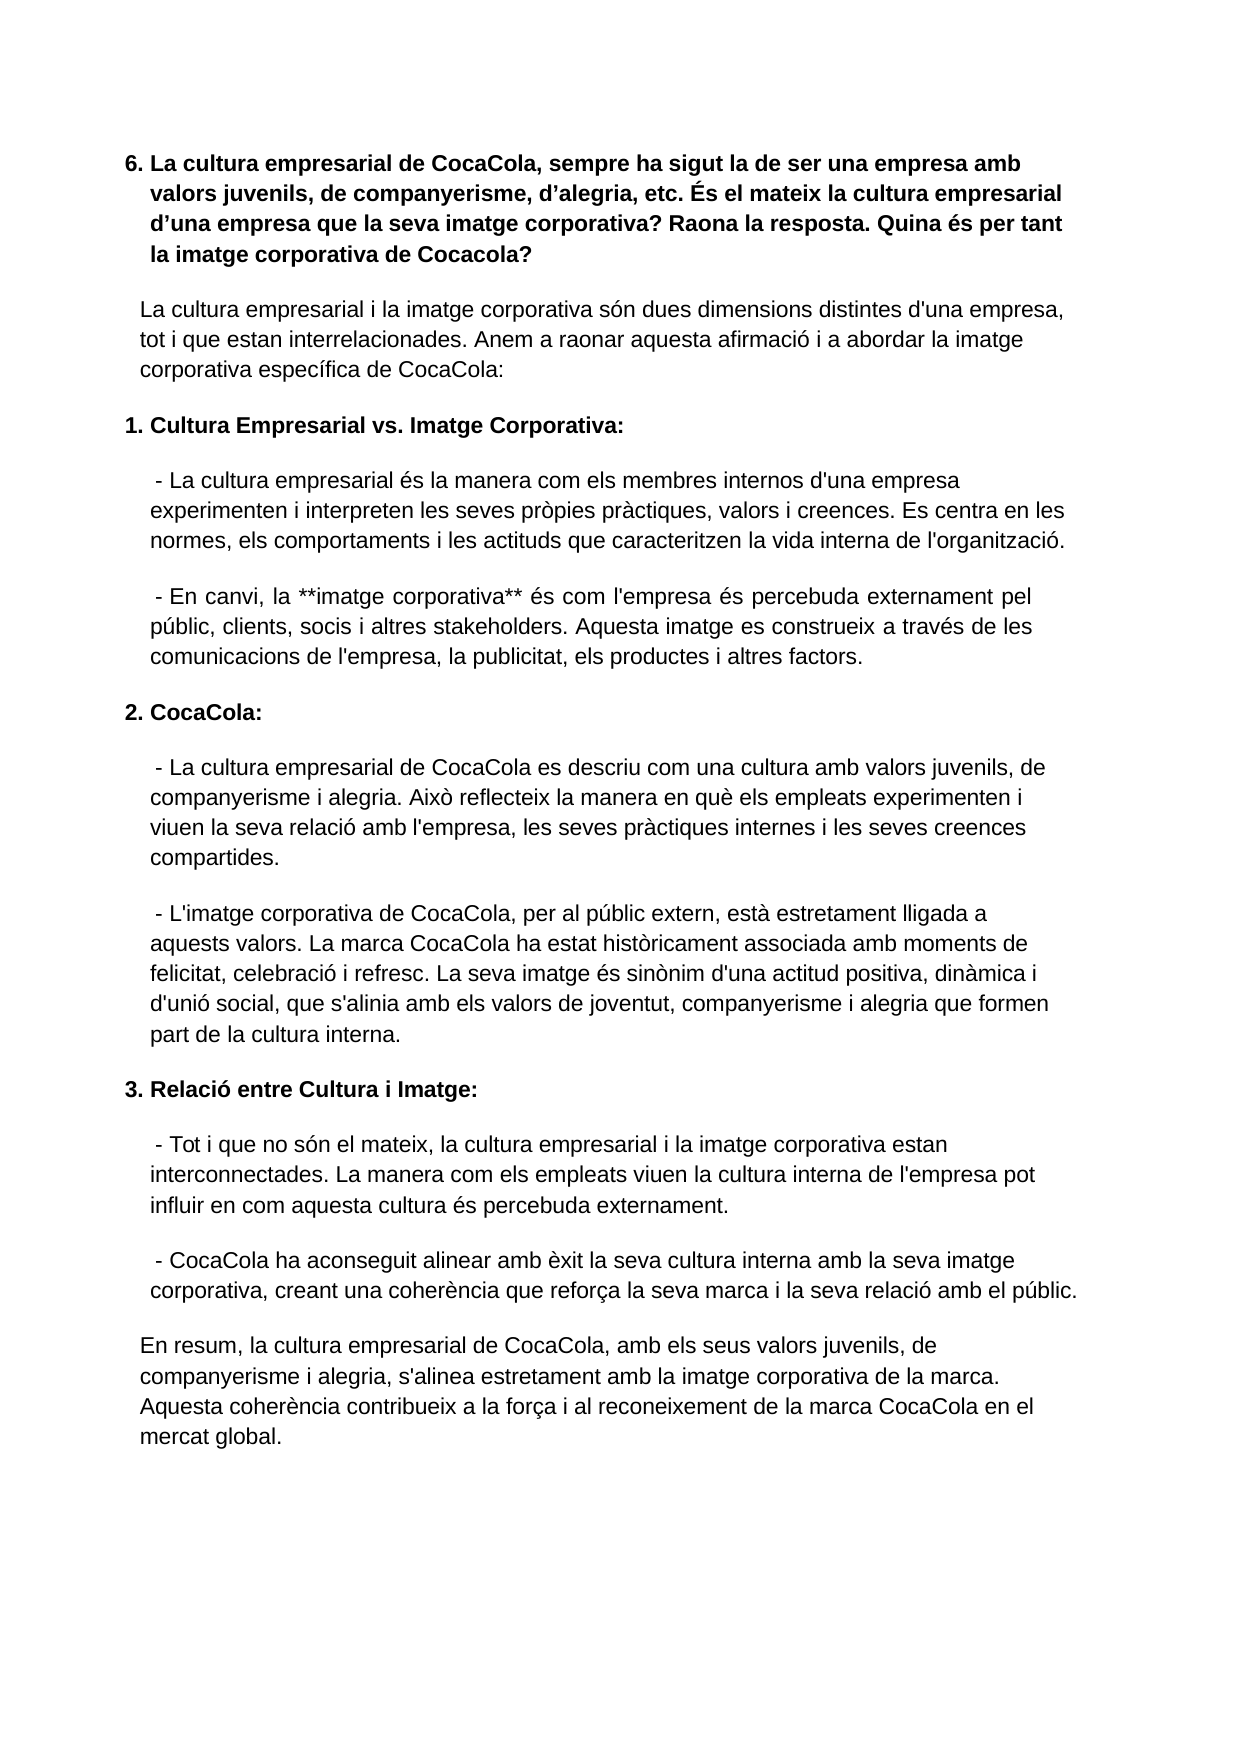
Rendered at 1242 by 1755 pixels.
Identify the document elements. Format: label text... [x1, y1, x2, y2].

list L'imatge corporativa de CocaCola, per al públic extern, està estretament lligada a aquests valors. La marca CocaCola ha estat històricament associada amb moments de felicitat, celebració i refresc. La seva imatge és sinònim d'una actitud positiva, dinàmica i d'unió social, que s'alinia amb els valors de joventut, companyerisme i alegria que formen part de la cultura interna. [139, 900, 1055, 1047]
list Relació entre Cultura i Imatge: [124, 1076, 1098, 1102]
list Tot i que no són el mateix, la cultura empresarial i la imatge corporativa estan interconnectades. La manera com els empleats viuen la cultura interna de l'empresa pot influir en com aquesta cultura és percebuda externament. [139, 1131, 1043, 1218]
list La cultura empresarial és la manera com els membres internos d'una empresa experimenten i interpreten les seves pròpies pràctiques, valors i creences. Es centra en les normes, els comportaments i les actituds que caracteritzen la vida interna de l'organització. [139, 467, 1068, 554]
list Cultura Empresarial vs. Imatge Corporativa: [124, 412, 1098, 438]
list CocaCola ha aconseguit alinear amb èxit la seva cultura interna amb la seva imatge corporativa, creant una coherència que reforça la seva marca i la seva relació amb el públic. [139, 1247, 1083, 1303]
list CocaCola: [124, 698, 1098, 725]
text En resum, la cultura empresarial de CocaCola, amb els seus valors juvenils, de companyerisme i alegria, s'alinea estretament amb la imatge corporativa de la marca. Aquesta coherència contribueix a la força i al reconeixement de la marca CocaCola en el mercat global. [139, 1332, 1083, 1449]
list En canvi, la **imatge corporativa** és com l'empresa és percebuda externament pel públic, clients, socis i altres stakeholders. Aquesta imatge es construeix a través de les comunicacions de l'empresa, la publicitat, els productes i altres factors. [139, 583, 1033, 669]
list La cultura empresarial de CocaCola, sempre ha sigut la de ser una empresa amb valors juvenils, de companyerisme, d’alegria, etc. És el mateix la cultura empresarial d’una empresa que la seva imatge corporativa? Raona la resposta. Quina és per tant la imatge corporativa de Cocacola? [139, 150, 1068, 267]
list La cultura empresarial de CocaCola es descriu com una cultura amb valors juvenils, de companyerisme i alegria. Això reflecteix la manera en què els empleats experimenten i viuen la seva relació amb l'empresa, les seves pràctiques internes i les seves creences compartides. [139, 754, 1068, 871]
text La cultura empresarial i la imatge corporativa són dues dimensions distintes d'una empresa, tot i que estan interrelacionades. Anem a raonar aquesta afirmació i a abordar la imatge corporativa específica de CocaCola: [139, 296, 1083, 383]
